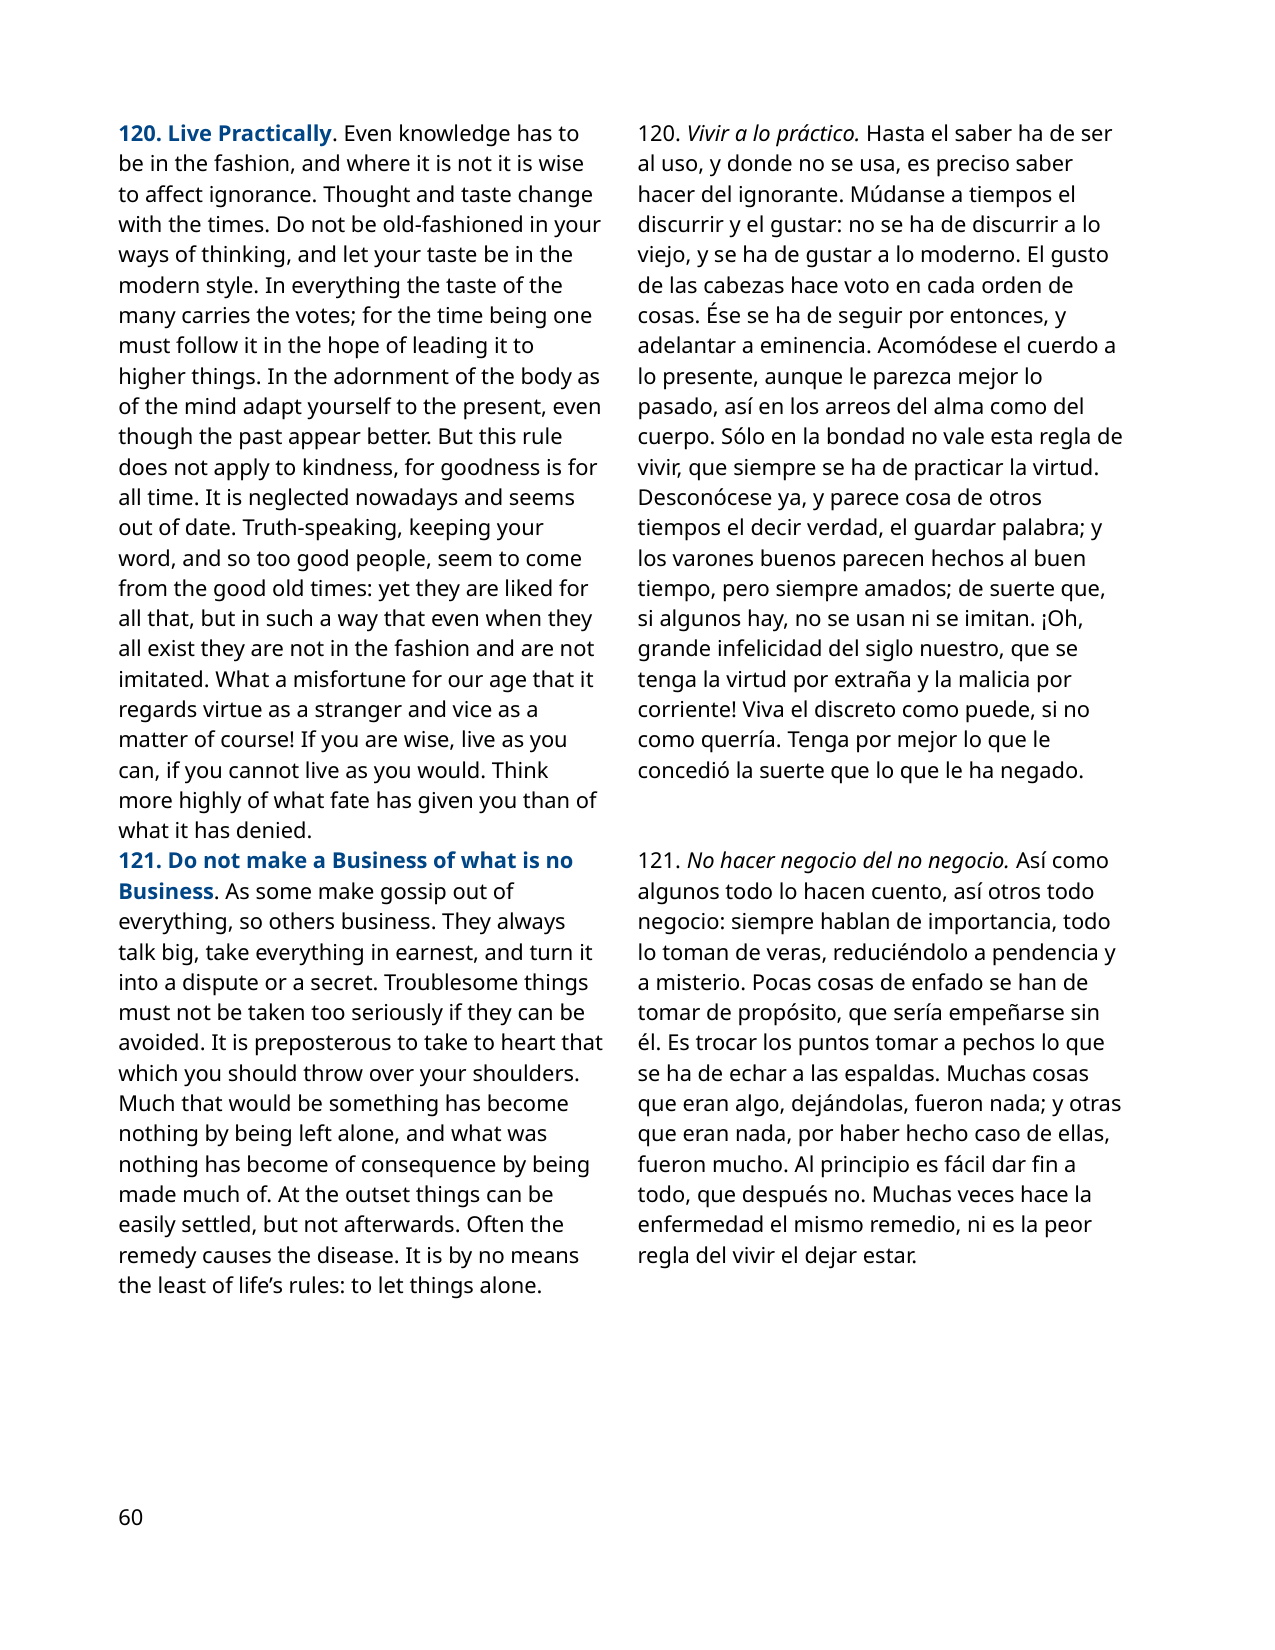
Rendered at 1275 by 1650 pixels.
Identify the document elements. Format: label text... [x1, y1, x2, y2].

table_cell 120. Live Practically. Even knowledge has to be in the fashion, and where it is not it is wise to affect ignorance. Thought and taste change with the times. Do not be old-fashioned in your ways of thinking, and let your taste be in the modern style. In everything the taste of the many carries the votes; for the time being one must follow it in the hope of leading it to higher things. In the adornment of the body as of the mind adapt yourself to the present, even though the past appear better. But this rule does not apply to kindness, for goodness is for all time. It is neglected nowadays and seems out of date. Truth-speaking, keeping your word, and so too good people, seem to come from the good old times: yet they are liked for all that, but in such a way that even when they all exist they are not in the fashion and are not imitated. What a misfortune for our age that it regards virtue as a stranger and vice as a matter of course! If you are wise, live as you can, if you cannot live as you would. Think more highly of what fate has given you than of what it has denied. [118, 118, 637, 846]
table_cell 121. Do not make a Business of what is no Business. As some make gossip out of everything, so others business. They always talk big, take everything in earnest, and turn it into a dispute or a secret. Troublesome things must not be taken too seriously if they can be avoided. It is preposterous to take to heart that which you should throw over your shoulders. Much that would be something has become nothing by being left alone, and what was nothing has become of consequence by being made much of. At the outset things can be easily settled, but not afterwards. Often the remedy causes the disease. It is by no means the least of life’s rules: to let things alone. [118, 846, 637, 1361]
table_cell 120. Vivir a lo práctico. Hasta el saber ha de ser al uso, y donde no se usa, es preciso saber hacer del ignorante. Múdanse a tiempos el discurrir y el gustar: no se ha de discurrir a lo viejo, y se ha de gustar a lo moderno. El gusto de las cabezas hace voto en cada orden de cosas. Ése se ha de seguir por entonces, y adelantar a eminencia. Acomódese el cuerdo a lo presente, aunque le parezca mejor lo pasado, así en los arreos del alma como del cuerpo. Sólo en la bondad no vale esta regla de vivir, que siempre se ha de practicar la virtud. Desconócese ya, y parece cosa de otros tiempos el decir verdad, el guardar palabra; y los varones buenos parecen hechos al buen tiempo, pero siempre amados; de suerte que, si algunos hay, no se usan ni se imitan. ¡Oh, grande infelicidad del siglo nuestro, que se tenga la virtud por extraña y la malicia por corriente! Viva el discreto como puede, si no como querría. Tenga por mejor lo que le concedió la suerte que lo que le ha negado. [638, 118, 1157, 846]
table_cell 121. No hacer negocio del no negocio. Así como algunos todo lo hacen cuento, así otros todo negocio: siempre hablan de importancia, todo lo toman de veras, reduciéndolo a pendencia y a misterio. Pocas cosas de enfado se han de tomar de propósito, que sería empeñarse sin él. Es trocar los puntos tomar a pechos lo que se ha de echar a las espaldas. Muchas cosas que eran algo, dejándolas, fueron nada; y otras que eran nada, por haber hecho caso de ellas, fueron mucho. Al principio es fácil dar fin a todo, que después no. Muchas veces hace la enfermedad el mismo remedio, ni es la peor regla del vivir el dejar estar. [638, 846, 1157, 1361]
